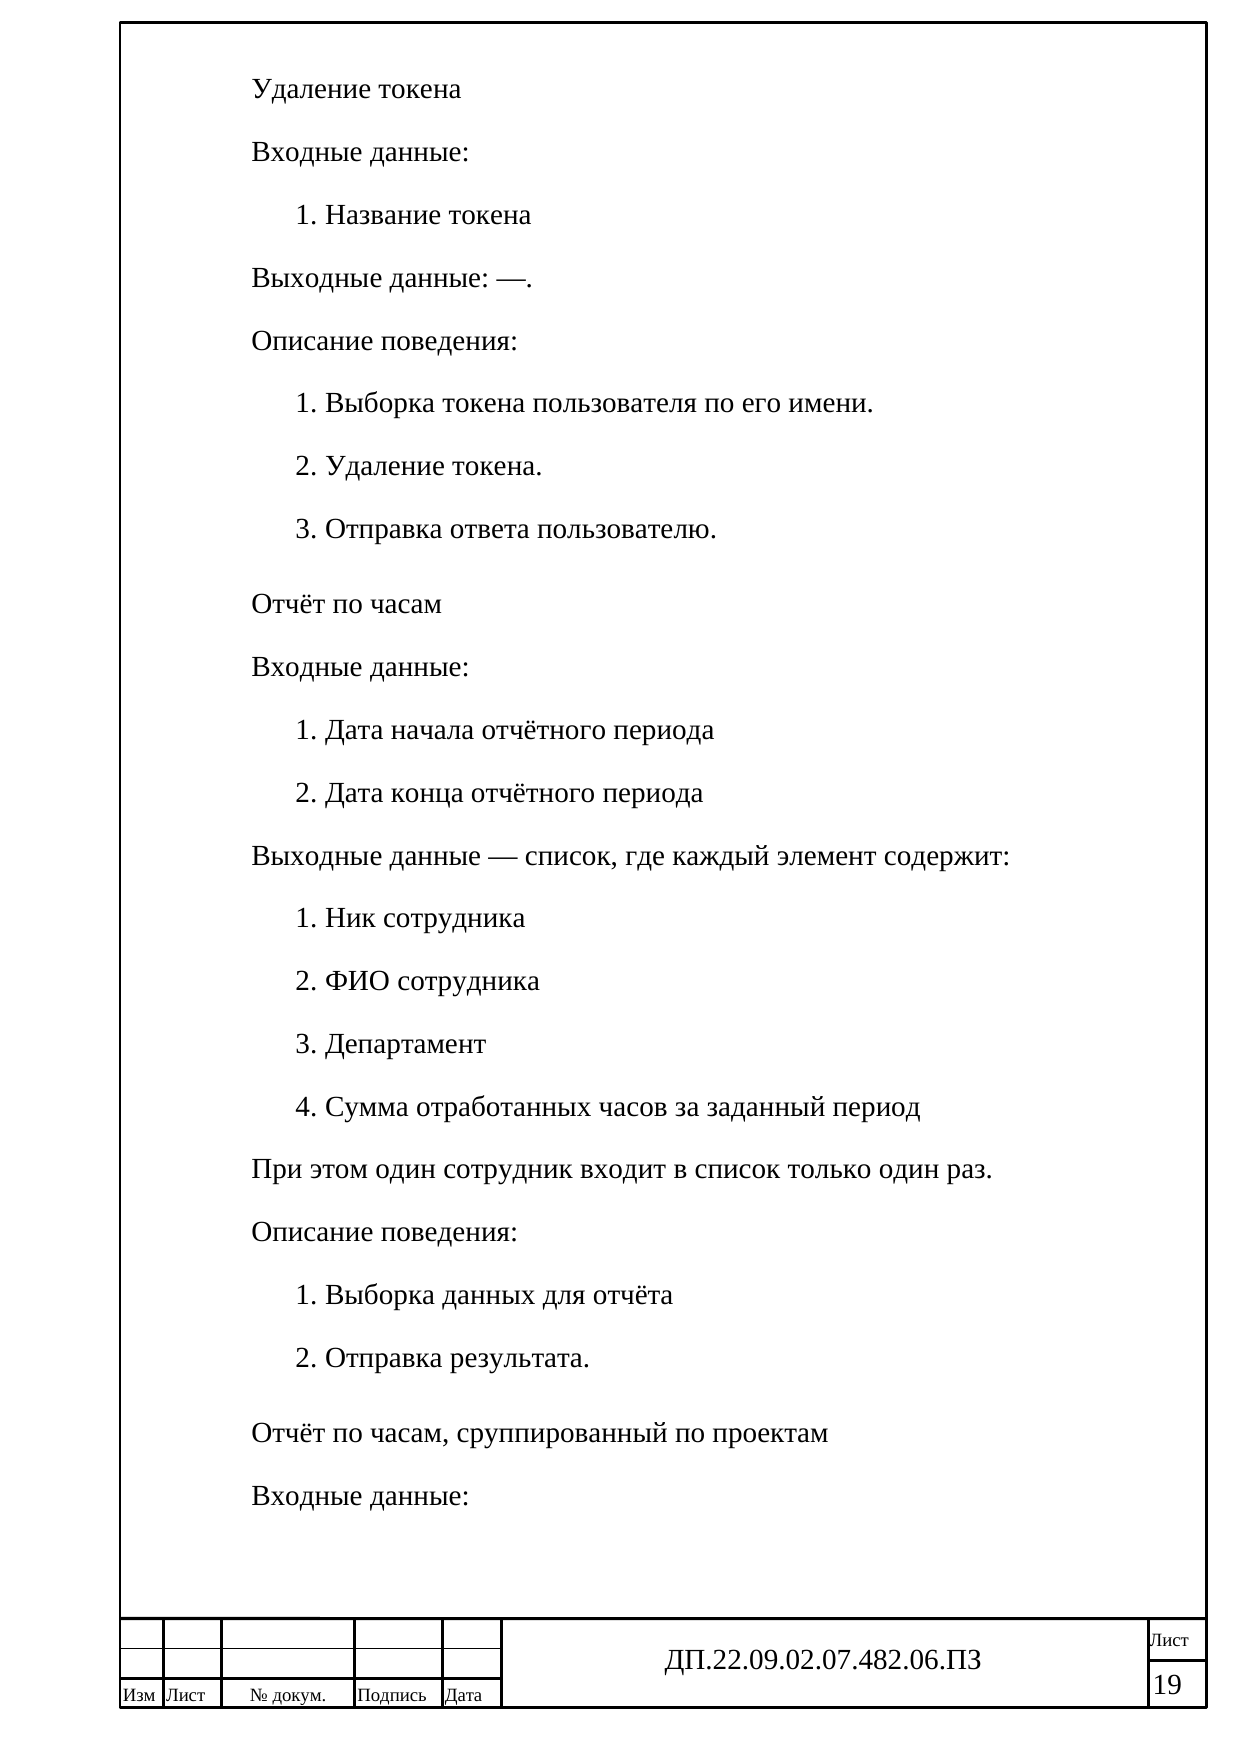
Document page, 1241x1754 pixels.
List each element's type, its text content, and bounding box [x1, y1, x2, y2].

text Входные данные: [177, 649, 1152, 683]
list Сумма отработанных часов за заданный период [221, 1089, 1152, 1122]
text Выходные данные: —. [177, 260, 1152, 293]
list Отправка результата. [221, 1340, 1152, 1374]
text Входные данные: [177, 134, 1152, 168]
list ФИО сотрудника [221, 963, 1152, 997]
list Департамент [221, 1026, 1152, 1059]
list Выборка данных для отчёта [221, 1277, 1152, 1311]
text Входные данные: [177, 1478, 1152, 1512]
list Дата конца отчётного периода [221, 775, 1152, 808]
subtitle Отчёт по часам, сруппированный по проектам [251, 1415, 1152, 1449]
list Название токена [221, 197, 1152, 231]
subtitle Удаление токена [251, 71, 1152, 105]
list Отправка ответа пользователю. [221, 511, 1152, 544]
list Дата начала отчётного периода [221, 712, 1152, 746]
text Описание поведения: [177, 323, 1152, 356]
text При этом один сотрудник входит в список только один раз. [177, 1152, 1152, 1185]
list Выборка токена пользователя по его имени. [221, 385, 1152, 419]
list Удаление токена. [221, 448, 1152, 482]
text Выходные данные — список, где каждый элемент содержит: [177, 838, 1152, 871]
list Ник сотрудника [221, 900, 1152, 934]
text Описание поведения: [177, 1214, 1152, 1248]
subtitle Отчёт по часам [251, 586, 1152, 620]
